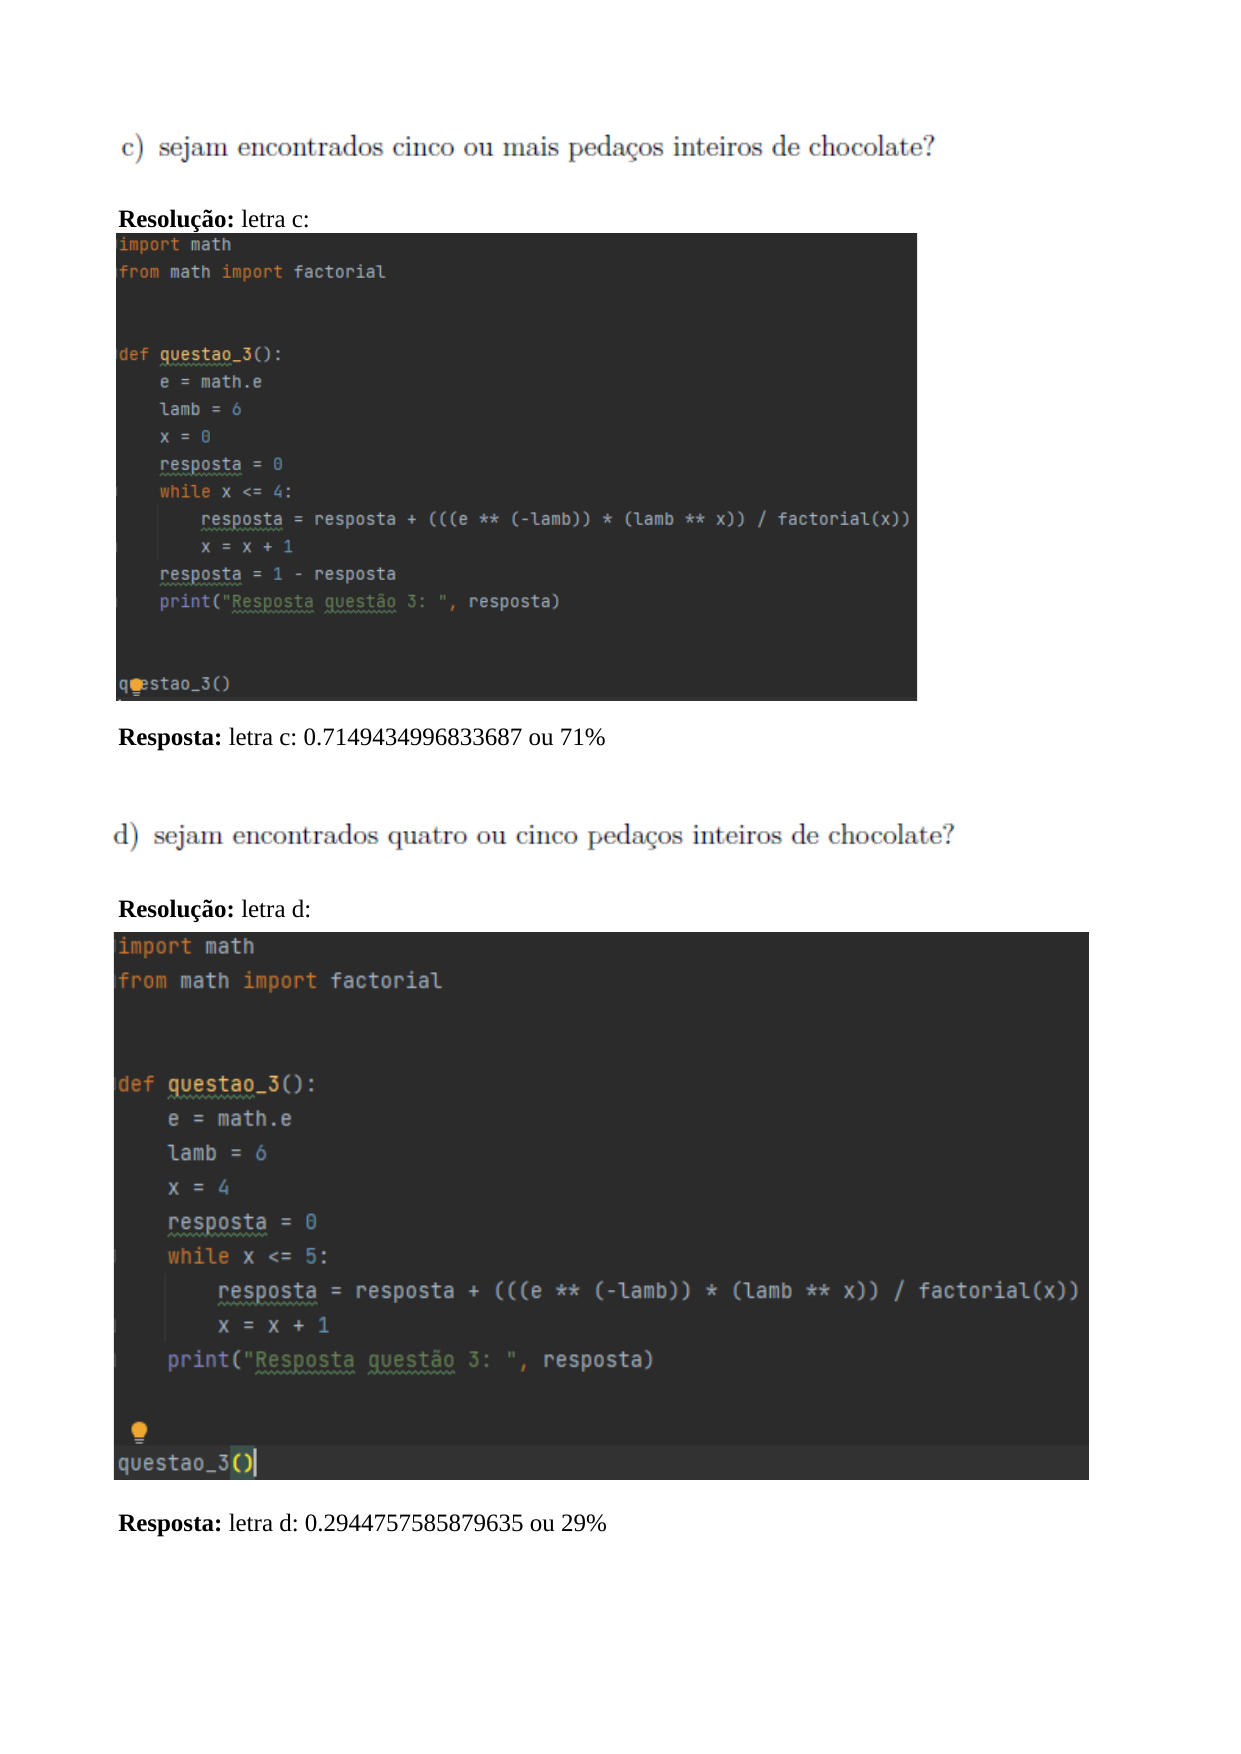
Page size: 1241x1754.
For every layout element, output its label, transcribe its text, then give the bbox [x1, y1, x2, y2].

picture [111, 808, 973, 863]
text Resposta: letra d: 0.2944757585879635 ou 29% [118, 1508, 1122, 1537]
picture [116, 233, 918, 701]
text Resolução: letra c: [118, 204, 1122, 233]
text Resposta: letra c: 0.7149434996833687 ou 71% [118, 722, 1122, 751]
picture [113, 932, 1089, 1480]
text Resolução: letra d: [118, 894, 1122, 923]
picture [113, 127, 968, 169]
